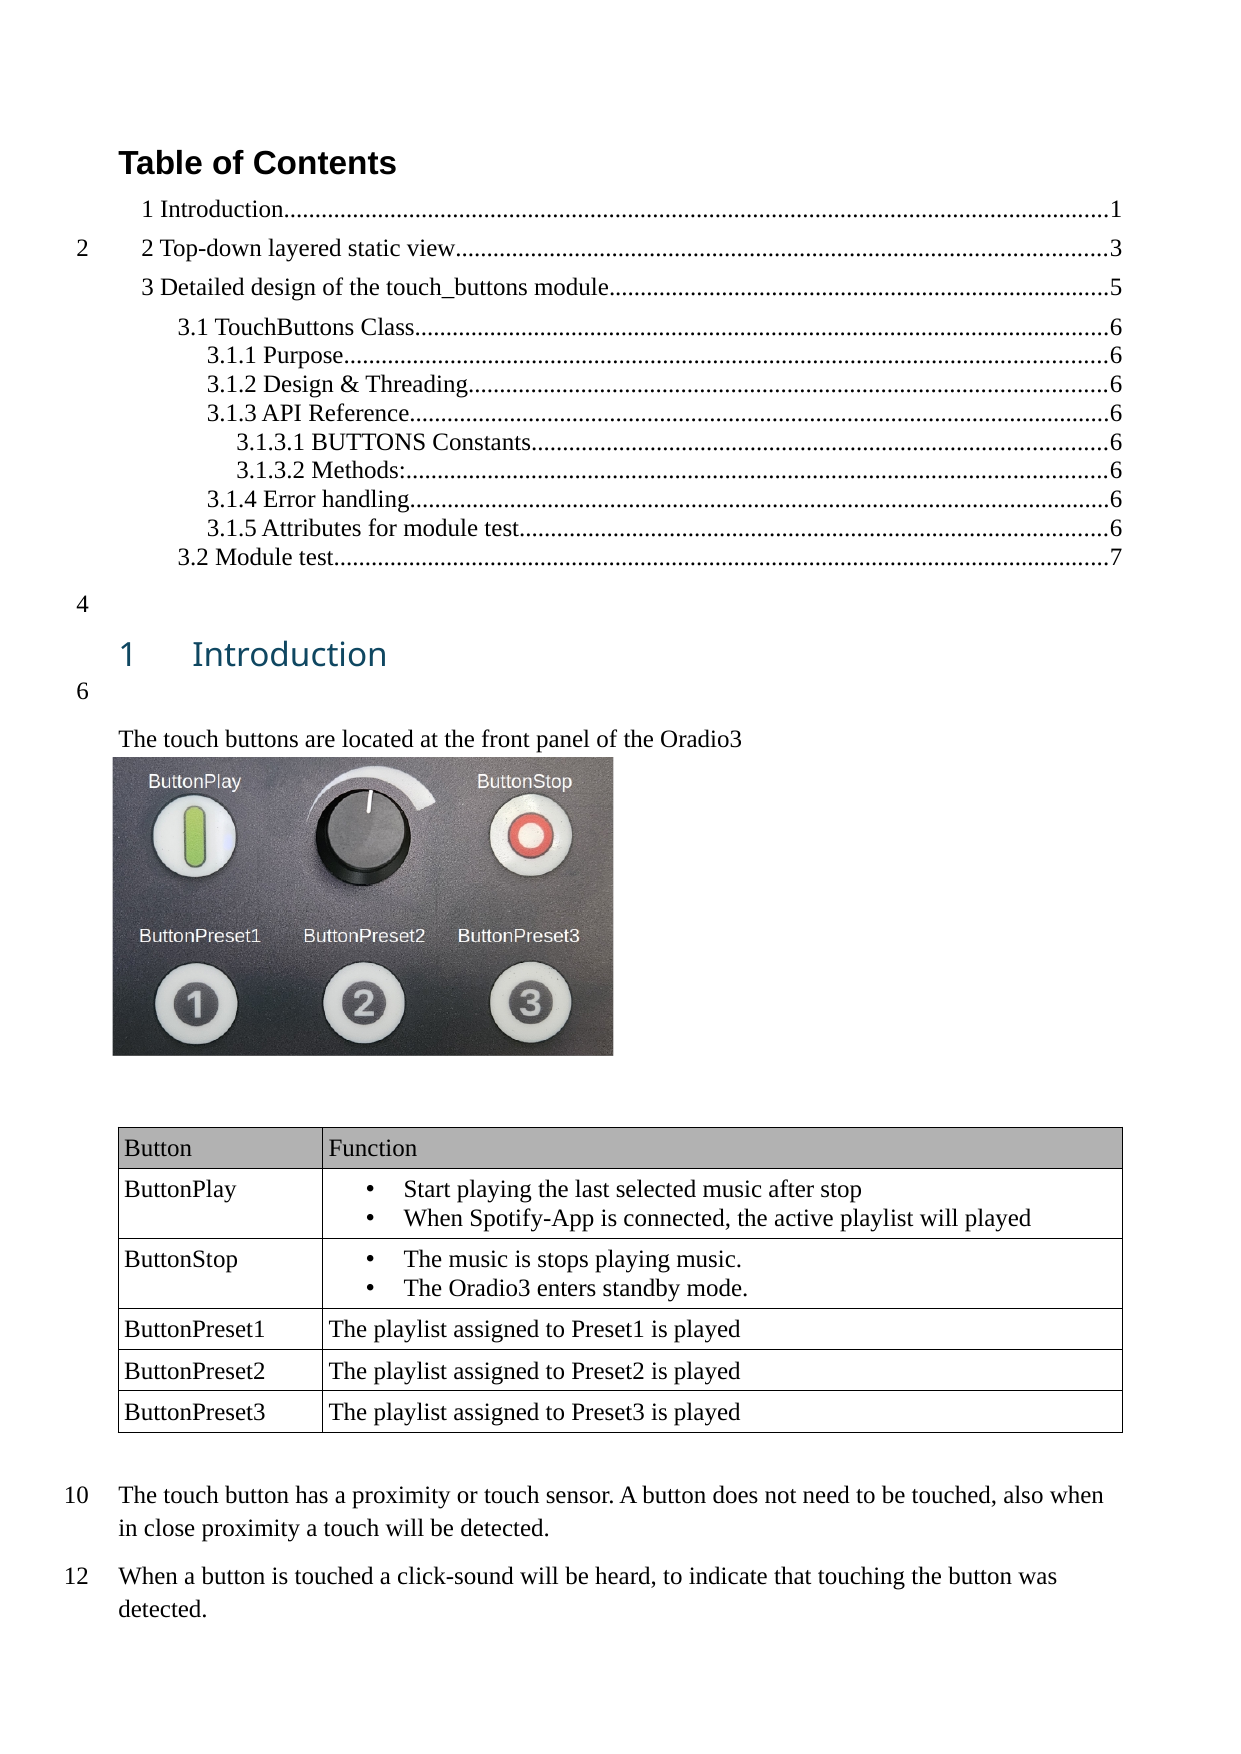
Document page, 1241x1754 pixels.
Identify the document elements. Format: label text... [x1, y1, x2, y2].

table_cell ButtonPreset2 [119, 1350, 322, 1390]
table_cell ButtonPlay [119, 1169, 322, 1238]
text 3.1 TouchButtons Class 6 [177, 312, 1122, 340]
text 3.1.1 Purpose 6 [207, 340, 1122, 369]
table_header Button [119, 1128, 322, 1168]
text The touch button has a proximity or touch sensor. A button does not need to be touched, also when in close proximity a touch will be detected. [118, 1480, 1122, 1542]
text 3.1.2 Design & Threading 6 [207, 369, 1122, 398]
table_cell Start playing the last selected music after stop When Spotify-App is connected, the active playlist will played [323, 1169, 1122, 1238]
table_cell ButtonStop [119, 1239, 322, 1308]
table_cell ButtonPreset3 [119, 1391, 322, 1432]
text 3 Detailed design of the touch_buttons module. 5 [141, 272, 1122, 301]
subtitle Table of Contents [118, 143, 1122, 182]
text 3.1.3.1 BUTTONS Constants 6 [236, 427, 1122, 455]
text 3.1.5 Attributes for module test 6 [207, 513, 1122, 542]
table_cell ButtonPreset1 [119, 1309, 322, 1349]
text 3.1.4 Error handling 6 [207, 484, 1122, 513]
text 3.1.3.2 Methods: 6 [236, 455, 1122, 484]
text 3.1.3 API Reference 6 [207, 398, 1122, 427]
table_cell The playlist assigned to Preset2 is played [323, 1350, 1122, 1390]
text When a button is touched a click-sound will be heard, to indicate that touching the button was detected. [118, 1561, 1122, 1623]
text 3.2 Module test 7 [177, 542, 1122, 570]
table_header Function [323, 1128, 1122, 1168]
text 2 Top-down layered static view 3 [141, 233, 1122, 262]
subtitle Introduction [118, 631, 1122, 676]
text The touch buttons are located at the front panel of the Oradio3 [118, 724, 1122, 753]
table_cell The playlist assigned to Preset3 is played [323, 1391, 1122, 1432]
table_cell The playlist assigned to Preset1 is played [323, 1309, 1122, 1349]
picture [112, 757, 614, 1056]
table_cell The music is stops playing music. The Oradio3 enters standby mode. [323, 1239, 1122, 1308]
text 1 Introduction 1 [141, 194, 1122, 223]
